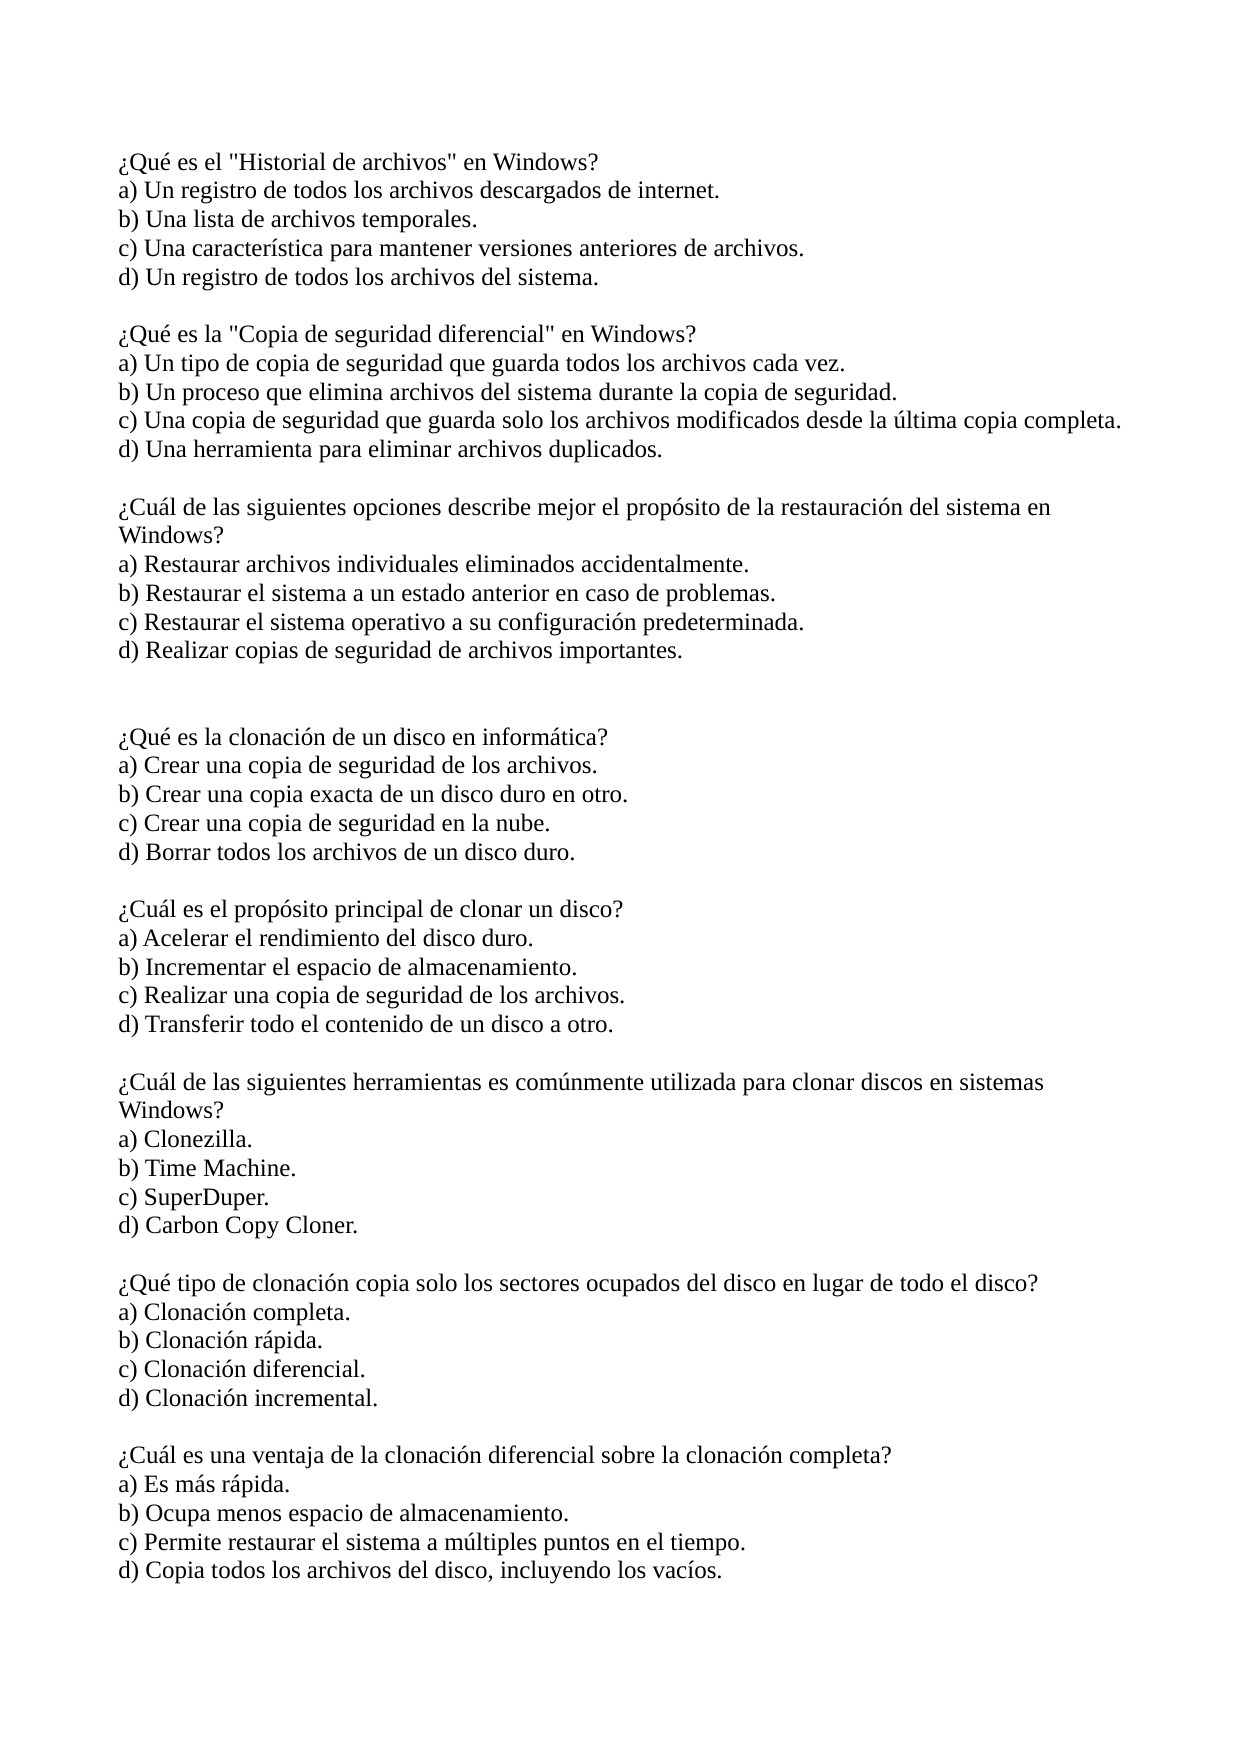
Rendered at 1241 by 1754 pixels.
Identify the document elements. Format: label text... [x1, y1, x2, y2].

text d) Copia todos los archivos del disco, incluyendo los vacíos. [118, 1556, 1122, 1584]
text b) Ocupa menos espacio de almacenamiento. [118, 1498, 1122, 1527]
text b) Time Machine. [118, 1153, 1122, 1182]
text ¿Qué tipo de clonación copia solo los sectores ocupados del disco en lugar de todo el disco? [118, 1268, 1122, 1297]
text ¿Cuál es una ventaja de la clonación diferencial sobre la clonación completa? [118, 1441, 1122, 1469]
text b) Clonación rápida. [118, 1326, 1122, 1354]
text d) Una herramienta para eliminar archivos duplicados. [118, 434, 1122, 463]
text c) Restaurar el sistema operativo a su configuración predeterminada. [118, 607, 1122, 636]
text a) Restaurar archivos individuales eliminados accidentalmente. [118, 549, 1122, 578]
text b) Restaurar el sistema a un estado anterior en caso de problemas. [118, 578, 1122, 607]
text a) Crear una copia de seguridad de los archivos. [118, 751, 1122, 779]
text d) Clonación incremental. [118, 1383, 1122, 1412]
text b) Un proceso que elimina archivos del sistema durante la copia de seguridad. [118, 377, 1122, 406]
text a) Acelerar el rendimiento del disco duro. [118, 923, 1122, 952]
text b) Incrementar el espacio de almacenamiento. [118, 952, 1122, 981]
text a) Clonación completa. [118, 1297, 1122, 1326]
text a) Clonezilla. [118, 1124, 1122, 1153]
text b) Crear una copia exacta de un disco duro en otro. [118, 779, 1122, 808]
text ¿Qué es la clonación de un disco en informática? [118, 722, 1122, 751]
text ¿Cuál de las siguientes opciones describe mejor el propósito de la restauración del sistema en Windows? [118, 492, 1122, 549]
text a) Un tipo de copia de seguridad que guarda todos los archivos cada vez. [118, 348, 1122, 377]
text c) Crear una copia de seguridad en la nube. [118, 808, 1122, 837]
text c) Permite restaurar el sistema a múltiples puntos en el tiempo. [118, 1527, 1122, 1556]
text ¿Qué es el "Historial de archivos" en Windows? [118, 147, 1122, 176]
text b) Una lista de archivos temporales. [118, 204, 1122, 233]
text c) SuperDuper. [118, 1182, 1122, 1211]
text c) Una característica para mantener versiones anteriores de archivos. [118, 233, 1122, 262]
text ¿Qué es la "Copia de seguridad diferencial" en Windows? [118, 319, 1122, 348]
text c) Una copia de seguridad que guarda solo los archivos modificados desde la última copia completa. [118, 406, 1122, 434]
text d) Transferir todo el contenido de un disco a otro. [118, 1009, 1122, 1038]
text d) Carbon Copy Cloner. [118, 1211, 1122, 1239]
text a) Es más rápida. [118, 1469, 1122, 1498]
text d) Un registro de todos los archivos del sistema. [118, 262, 1122, 291]
text ¿Cuál es el propósito principal de clonar un disco? [118, 894, 1122, 923]
text a) Un registro de todos los archivos descargados de internet. [118, 176, 1122, 204]
text c) Clonación diferencial. [118, 1354, 1122, 1383]
text c) Realizar una copia de seguridad de los archivos. [118, 981, 1122, 1009]
text d) Realizar copias de seguridad de archivos importantes. [118, 636, 1122, 664]
text ¿Cuál de las siguientes herramientas es comúnmente utilizada para clonar discos en sistemas Windows? [118, 1067, 1122, 1124]
text d) Borrar todos los archivos de un disco duro. [118, 837, 1122, 866]
